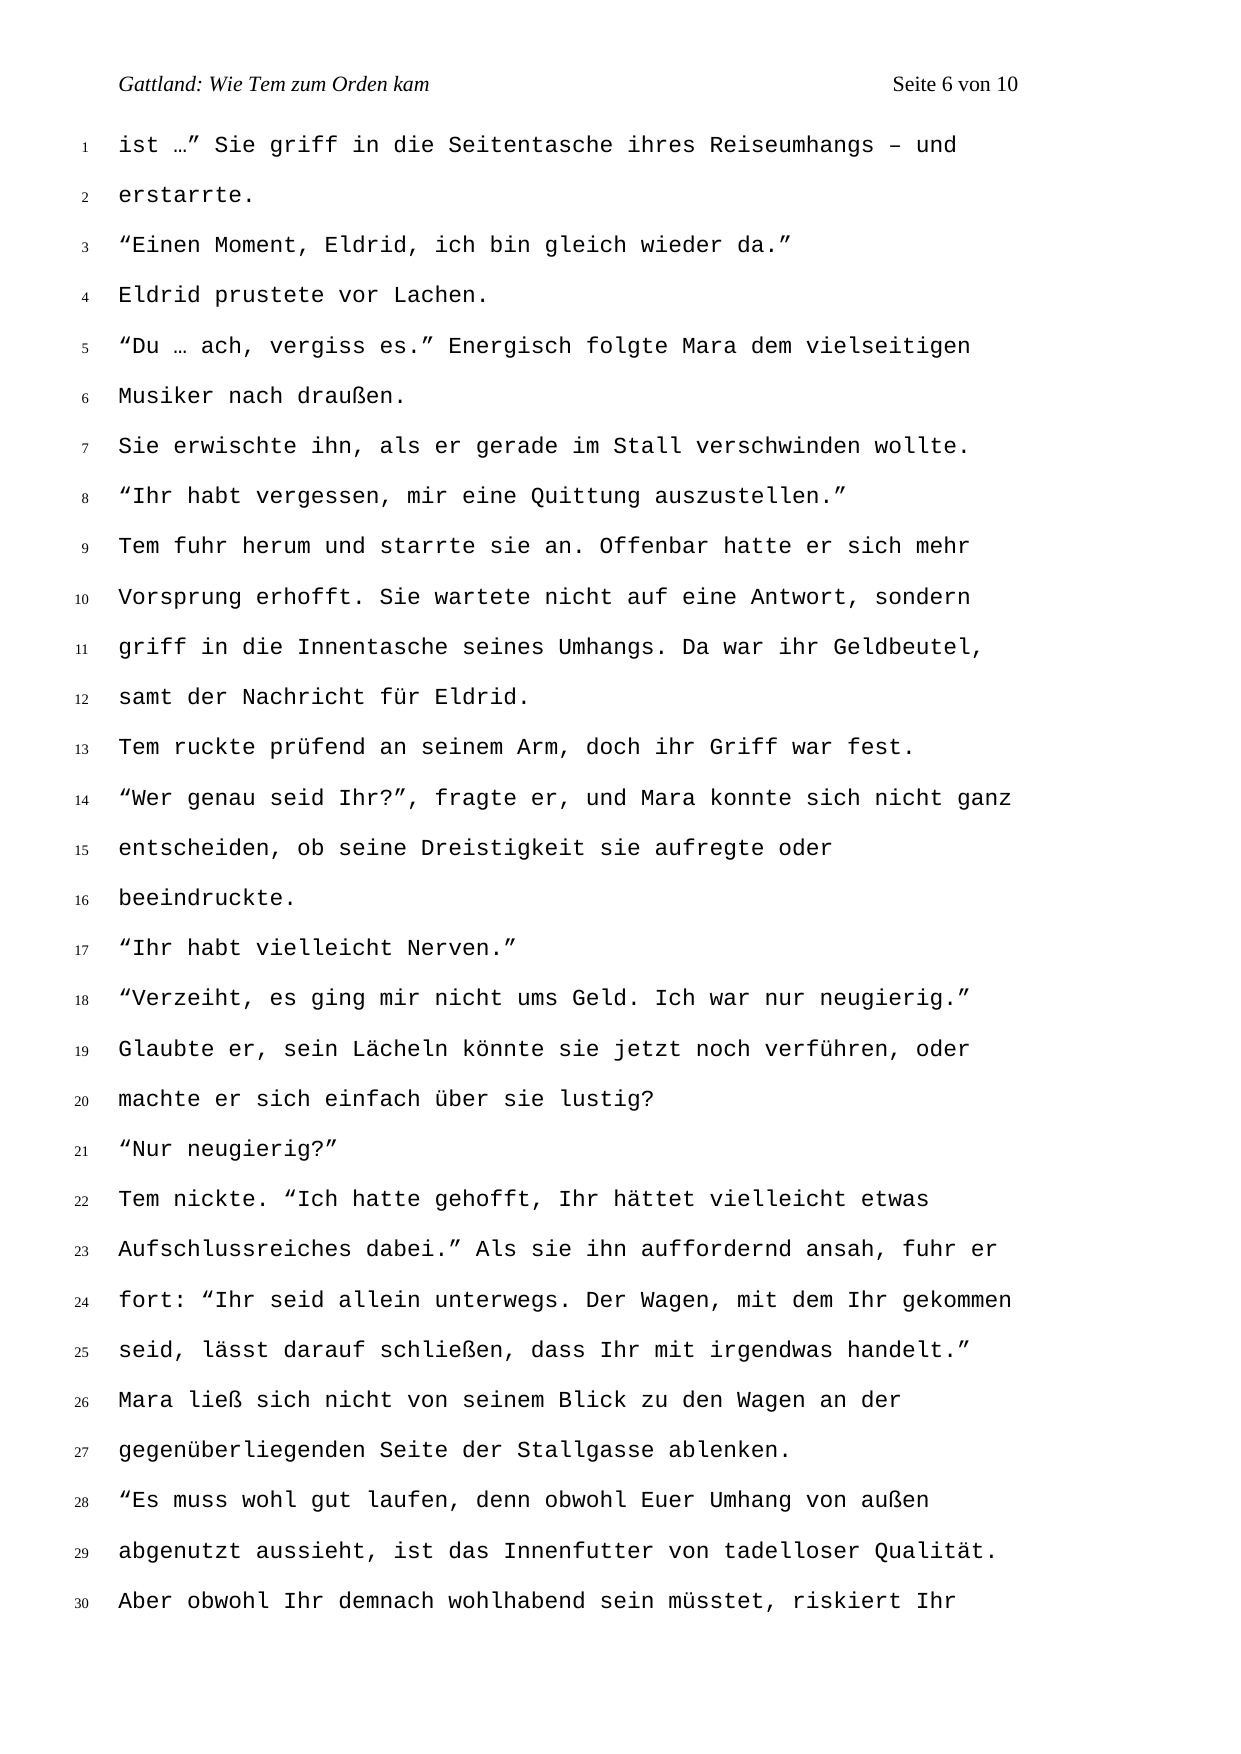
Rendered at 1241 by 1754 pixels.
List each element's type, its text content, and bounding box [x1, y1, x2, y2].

text Glaubte er, sein Lächeln könnte sie jetzt noch verführen, oder machte er sich einfach über sie lustig? [118, 1016, 1018, 1116]
text “Einen Moment, Eldrid, ich bin gleich wieder da.” [118, 212, 1018, 263]
text “Ihr habt vergessen, mir eine Quittung auszustellen.” [118, 463, 1018, 514]
text Tem fuhr herum und starrte sie an. Offenbar hatte er sich mehr Vorsprung erhofft. Sie wartete nicht auf eine Antwort, sondern griff in die Innentasche seines Umhangs. Da war ihr Geldbeutel, samt der Nachricht für Eldrid. [118, 514, 1018, 714]
text Tem nickte. “Ich hatte gehofft, Ihr hättet vielleicht etwas Aufschlussreiches dabei.” Als sie ihn auffordernd ansah, fuhr er fort: “Ihr seid allein unterwegs. Der Wagen, mit dem Ihr gekommen seid, lässt darauf schließen, dass Ihr mit irgendwas handelt.” [118, 1166, 1018, 1367]
text Eldrid prustete vor Lachen. [118, 263, 1018, 313]
text Tem ruckte prüfend an seinem Arm, doch ihr Griff war fest. [118, 714, 1018, 765]
text “Ihr habt vielleicht Nerven.” [118, 915, 1018, 966]
text Mara ließ sich nicht von seinem Blick zu den Wagen an der gegenüberliegenden Seite der Stallgasse ablenken. [118, 1367, 1018, 1468]
text Sie erwischte ihn, als er gerade im Stall verschwinden wollte. [118, 413, 1018, 463]
text ist …” Sie griff in die Seitentasche ihres Reiseumhangs – und erstarrte. [118, 112, 1018, 212]
text “Wer genau seid Ihr?”, fragte er, und Mara konnte sich nicht ganz entscheiden, ob seine Dreistigkeit sie aufregte oder beeindruckte. [118, 765, 1018, 915]
text “Du … ach, vergiss es.” Energisch folgte Mara dem vielseitigen Musiker nach draußen. [118, 313, 1018, 413]
text “Nur neugierig?” [118, 1116, 1018, 1166]
text “Verzeiht, es ging mir nicht ums Geld. Ich war nur neugierig.” [118, 966, 1018, 1016]
text “Es muss wohl gut laufen, denn obwohl Euer Umhang von außen abgenutzt aussieht, ist das Innenfutter von tadelloser Qualität. Aber obwohl Ihr demnach wohlhabend sein müsstet, riskiert Ihr [118, 1468, 1018, 1618]
